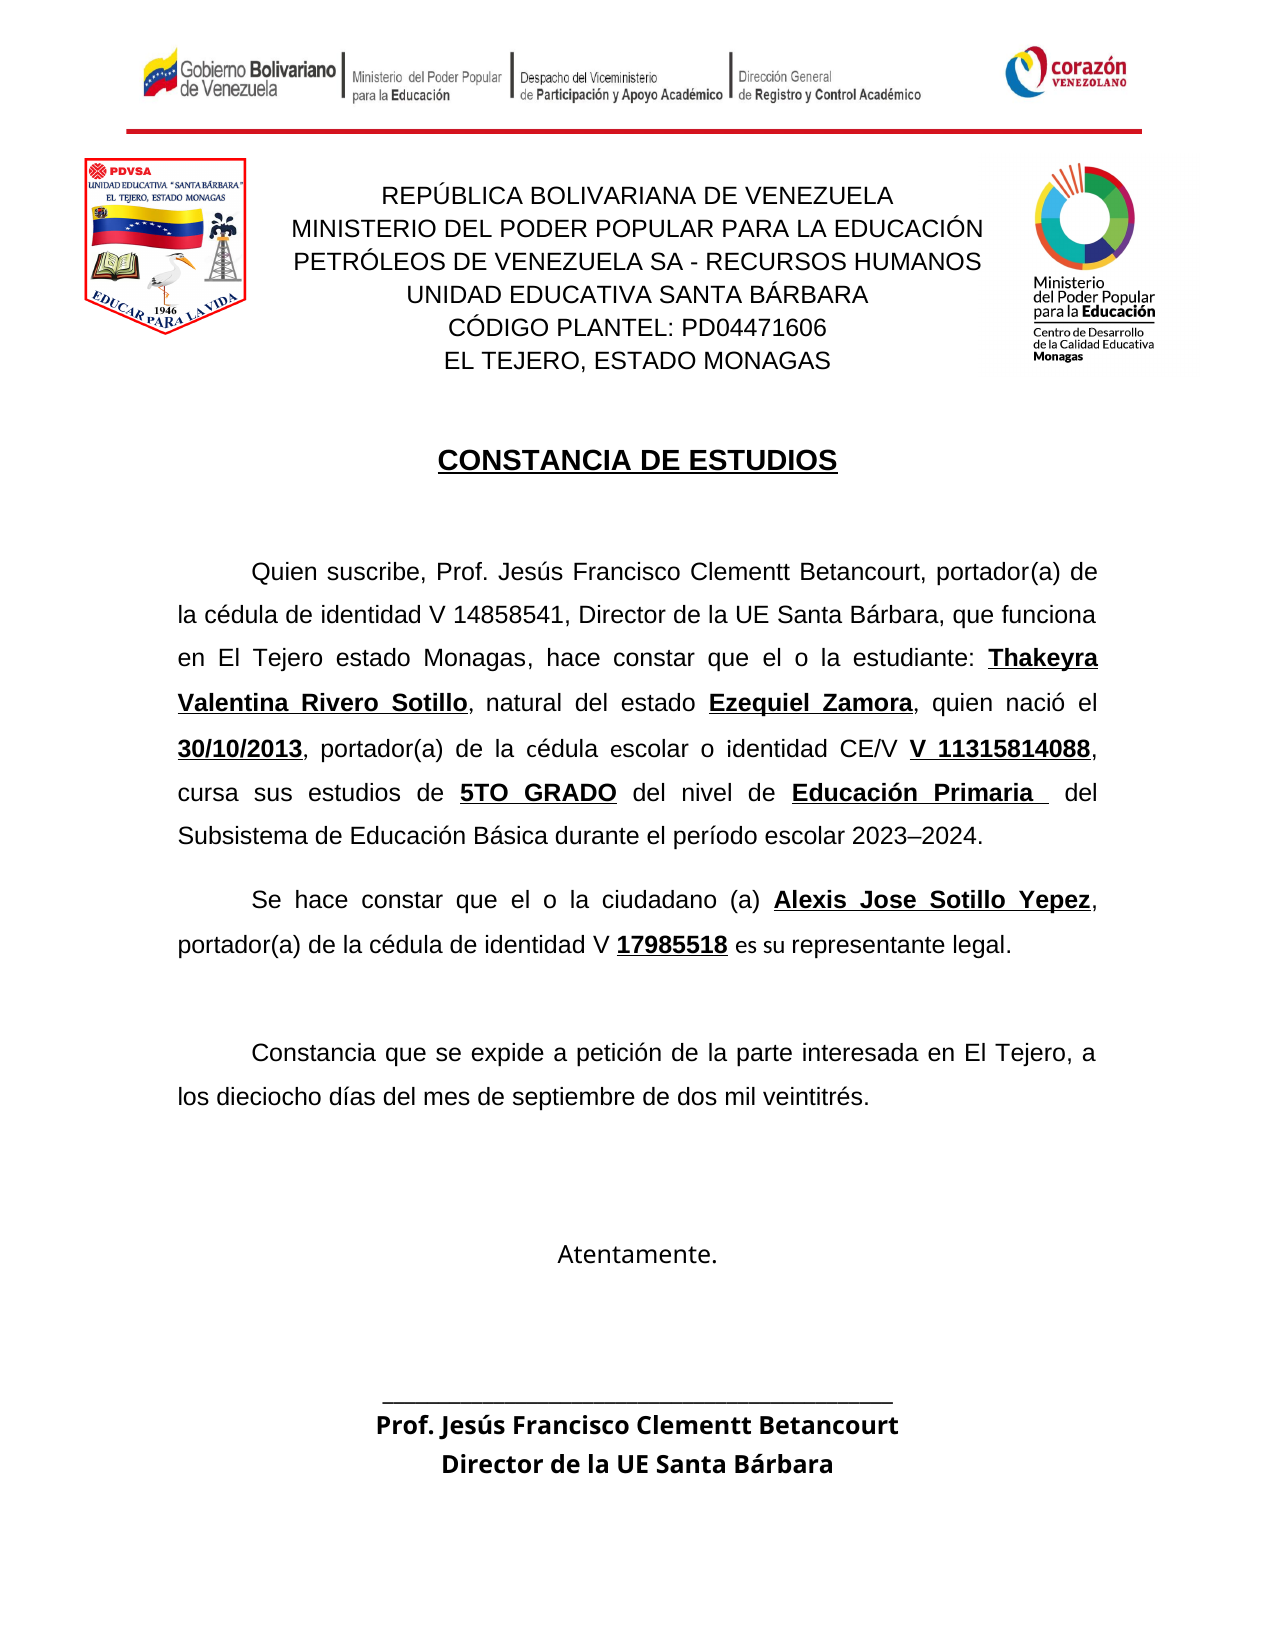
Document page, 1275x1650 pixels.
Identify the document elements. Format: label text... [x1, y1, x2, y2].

text Se hace constar que el o la ciudadano (a) Alexis Jose Sotillo Yepez, portador(a) de la cédula de identidad V 17985518 es su representante legal. [177, 885, 1098, 959]
subtitle MINISTERIO DEL PODER POPULAR PARA LA EDUCACIÓN [252, 214, 978, 242]
subtitle REPÚBLICA BOLIVARIANA DE VENEZUELA [252, 181, 978, 209]
picture [79, 158, 252, 335]
text EL TEJERO, ESTADO MONAGAS [177, 346, 978, 374]
text Prof. Jesús Francisco Clementt Betancourt [177, 1407, 1098, 1441]
picture [126, 11, 1142, 134]
text ______________________________________________ [177, 1373, 1098, 1407]
text UNIDAD EDUCATIVA SANTA BÁRBARA [252, 280, 978, 308]
text CÓDIGO PLANTEL: PD04471606 [177, 313, 978, 341]
text Atentamente. [177, 1237, 1098, 1271]
picture [978, 153, 1200, 377]
subtitle PETRÓLEOS DE VENEZUELA SA - RECURSOS HUMANOS [252, 247, 978, 275]
subtitle CONSTANCIA DE ESTUDIOS [177, 443, 1098, 476]
text Director de la UE Santa Bárbara [177, 1447, 1098, 1481]
text Quien suscribe, Prof. Jesús Francisco Clementt Betancourt, portador(a) de la cédula de identidad V 14858541, Director de la UE Santa Bárbara, que funciona en El Tejero estado Monagas, hace constar que el o la estudiante: Thakeyra Valentina Rivero Sotillo, natural del estado Ezequiel Zamora, quien nació el 30/10/2013, portador(a) de la cédula escolar o identidad CE/V V 11315814088, cursa sus estudios de 5TO GRADO del nivel de Educación Primaria del Subsistema de Educación Básica durante el período escolar 2023–2024. [177, 557, 1098, 849]
text Constancia que se expide a petición de la parte interesada en El Tejero, a los dieciocho días del mes de septiembre de dos mil veintitrés. [177, 1038, 1098, 1110]
